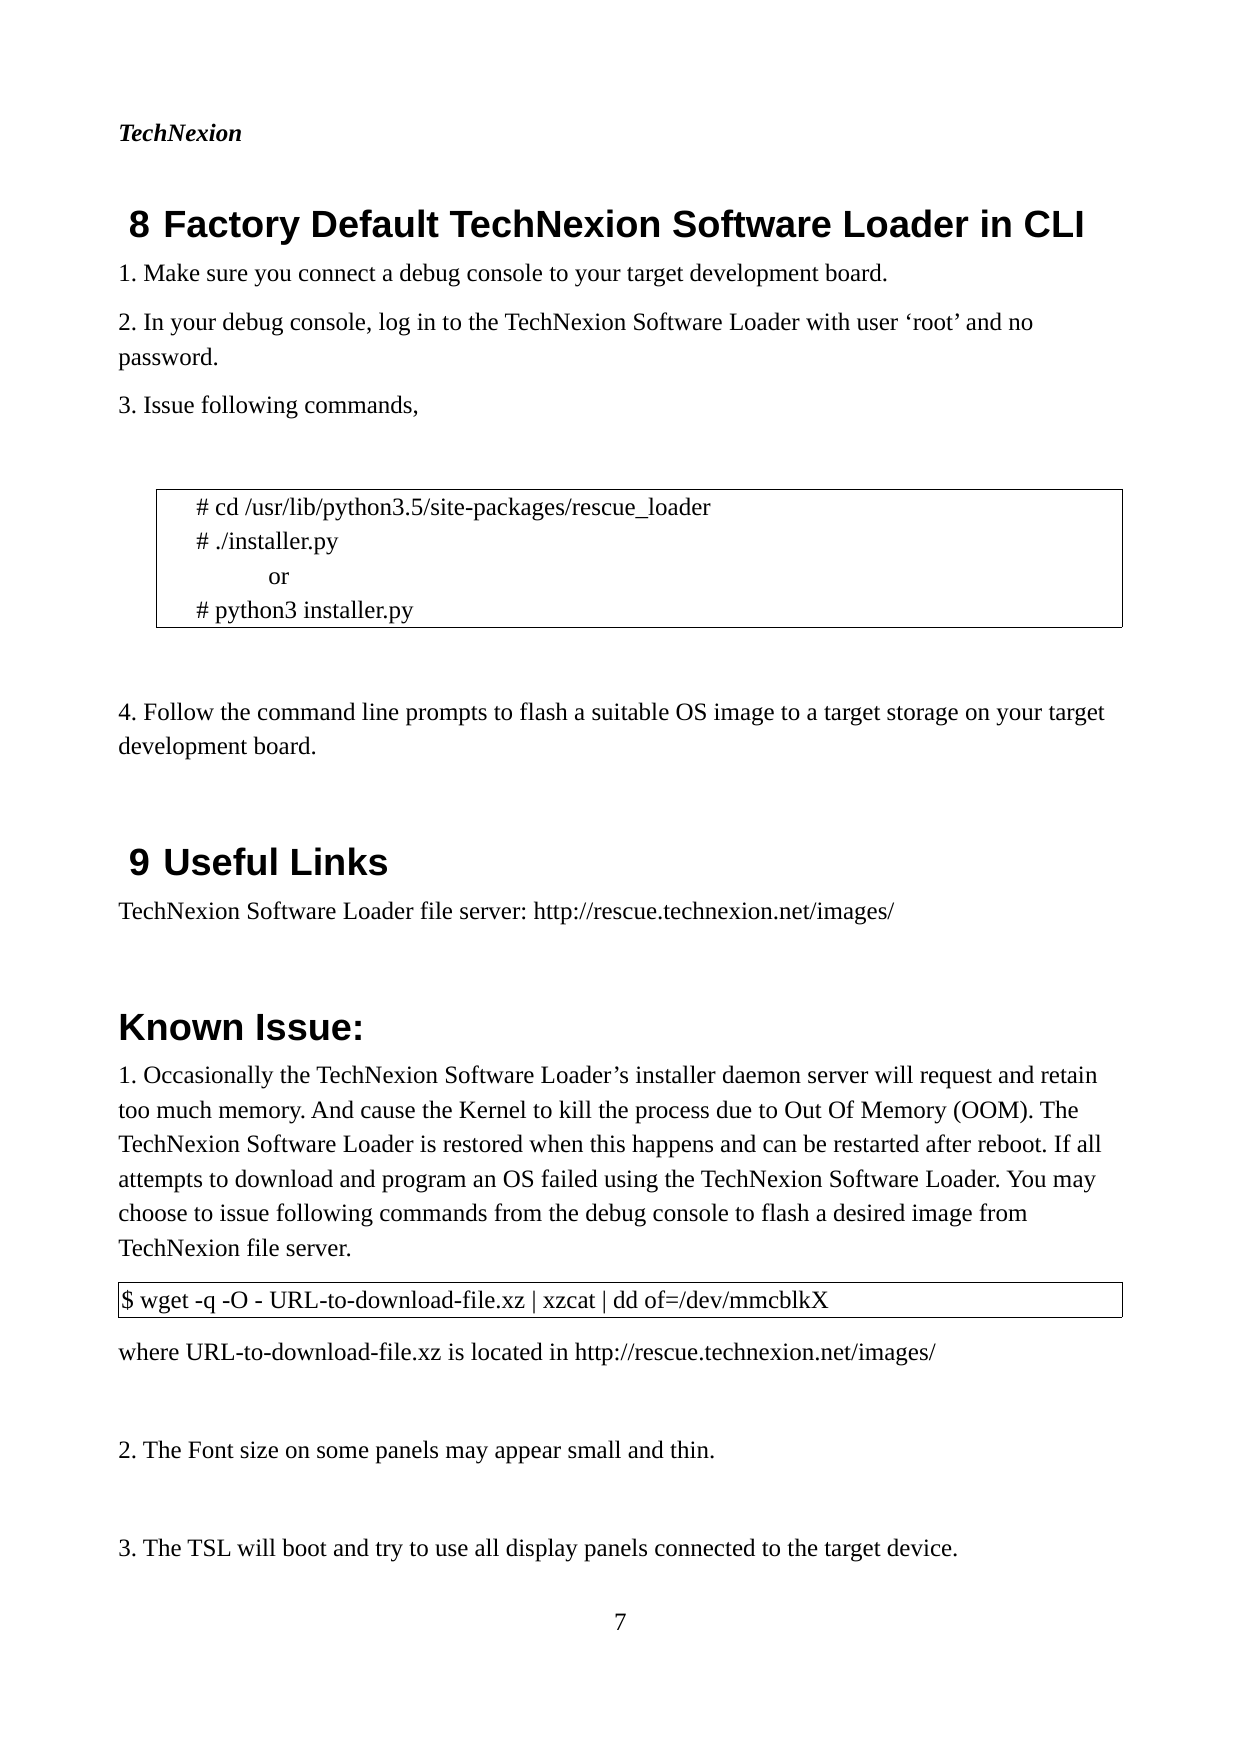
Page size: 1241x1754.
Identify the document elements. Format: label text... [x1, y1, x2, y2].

subtitle Factory Default TechNexion Software Loader in CLI [118, 202, 1122, 246]
text 1. Occasionally the TechNexion Software Loader’s installer daemon server will request and retain too much memory. And cause the Kernel to kill the process due to Out Of Memory (OOM). The TechNexion Software Loader is restored when this happens and can be restarted after reboot. If all attempts to download and program an OS failed using the TechNexion Software Loader. You may choose to issue following commands from the debug console to flash a desired image from TechNexion file server. [118, 1060, 1122, 1262]
text 3. The TSL will boot and try to use all display panels connected to the target device. [118, 1533, 1122, 1562]
subtitle Known Issue: [118, 1004, 1122, 1048]
text TechNexion Software Loader file server: http://rescue.technexion.net/images/ [118, 896, 1122, 924]
text $ wget -q -O - URL-to-download-file.xz | xzcat | dd of=/dev/mmcblkX [119, 1283, 1122, 1317]
text 1. Make sure you connect a debug console to your target development board. [118, 258, 1122, 287]
text 3. Issue following commands, [118, 391, 1122, 419]
list # cd /usr/lib/python3.5/site-packages/rescue_loader # ./installer.py or # python3 installer.py [157, 490, 1122, 627]
subtitle Useful Links [118, 839, 1122, 883]
text 2. In your debug console, log in to the TechNexion Software Loader with user ‘root’ and no password. [118, 307, 1122, 370]
text 2. The Font size on some panels may appear small and thin. [118, 1435, 1122, 1464]
text where URL-to-download-file.xz is located in http://rescue.technexion.net/images/ [118, 1337, 1122, 1366]
text 4. Follow the command line prompts to flash a suitable OS image to a target storage on your target development board. [118, 697, 1122, 760]
